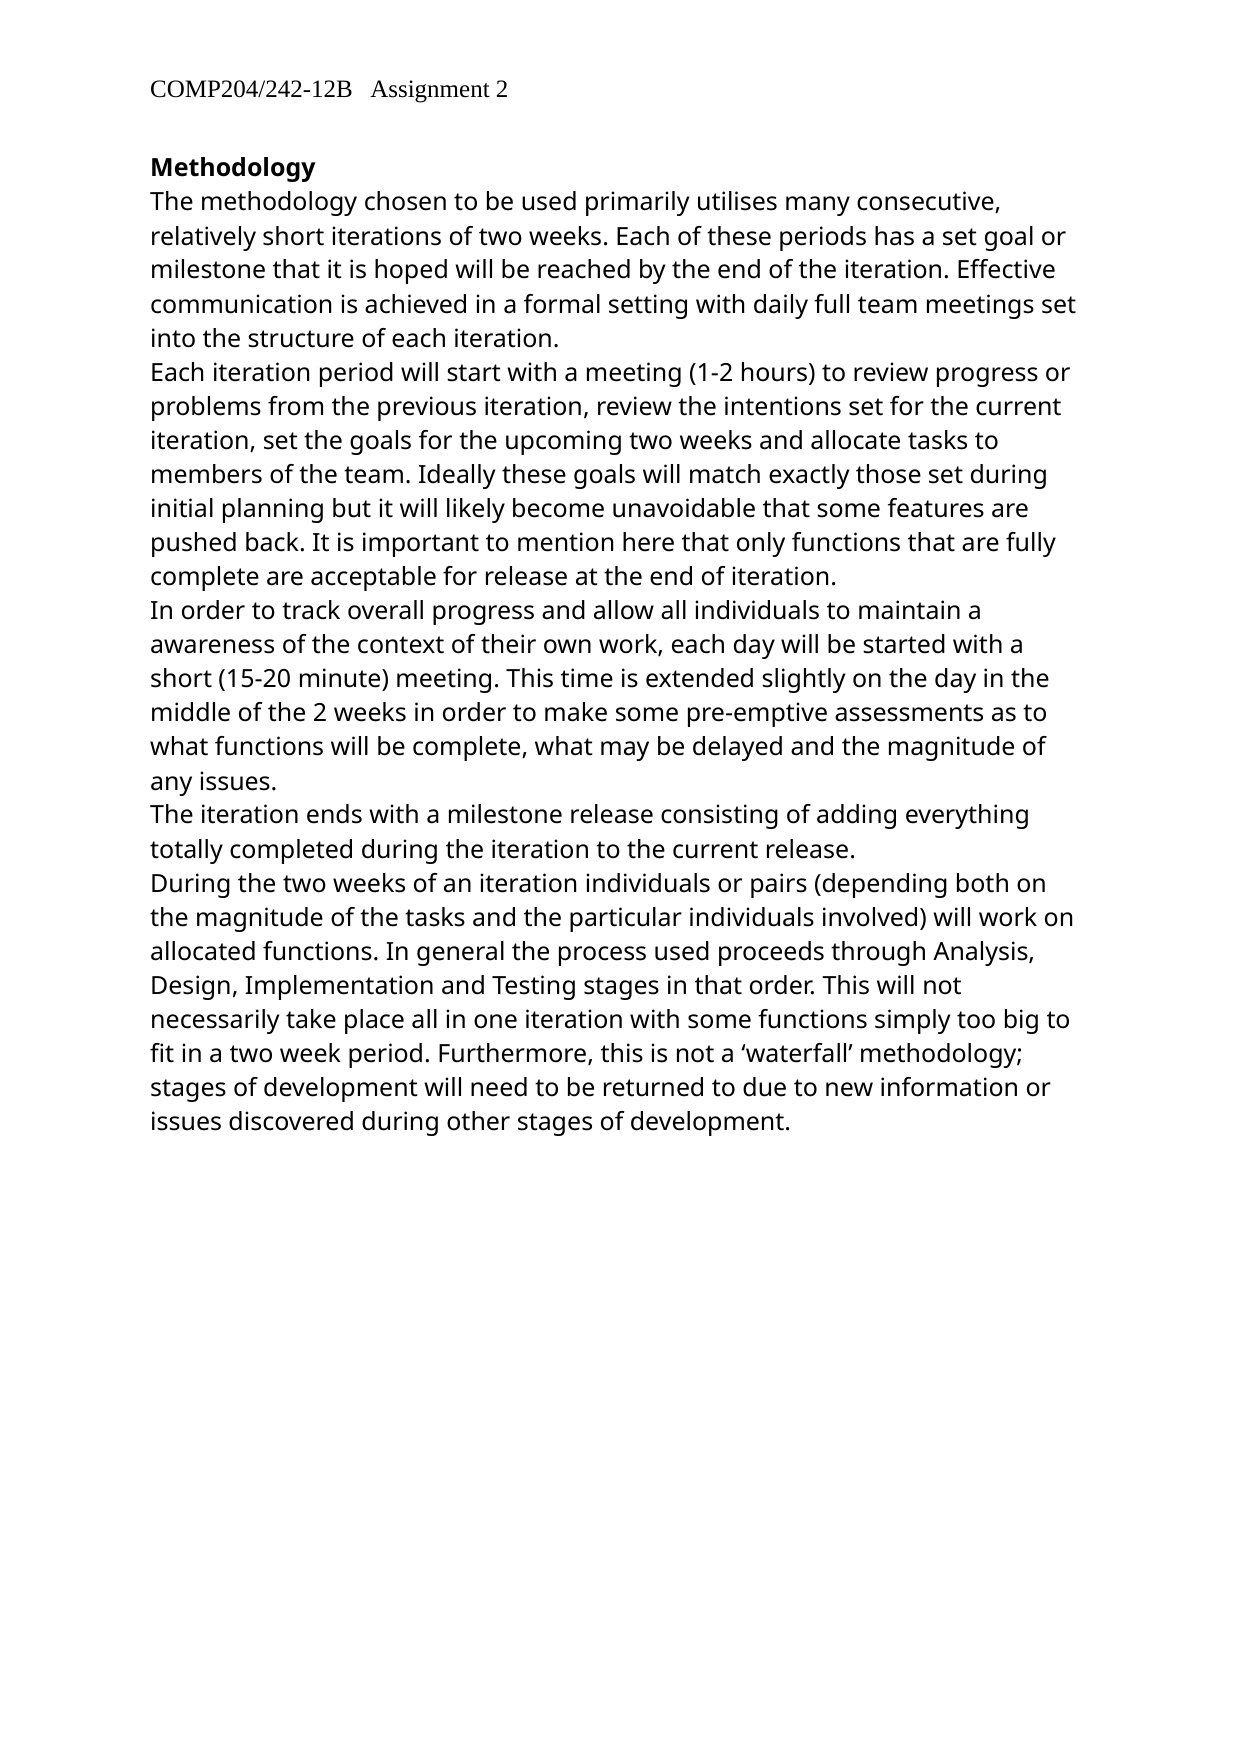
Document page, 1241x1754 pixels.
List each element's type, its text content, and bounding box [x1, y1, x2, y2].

text Each iteration period will start with a meeting (1-2 hours) to review progress or problems from the previous iteration, review the intentions set for the current iteration, set the goals for the upcoming two weeks and allocate tasks to members of the team. Ideally these goals will match exactly those set during initial planning but it will likely become unavoidable that some features are pushed back. It is important to mention here that only functions that are fully complete are acceptable for release at the end of iteration. [150, 354, 1090, 593]
text The iteration ends with a milestone release consisting of adding everything totally completed during the iteration to the current release. [150, 797, 1090, 865]
text Methodology [150, 150, 1090, 184]
text The methodology chosen to be used primarily utilises many consecutive, relatively short iterations of two weeks. Each of these periods has a set goal or milestone that it is hoped will be reached by the end of the iteration. Effective communication is achieved in a formal setting with daily full team meetings set into the structure of each iteration. [150, 184, 1090, 354]
text During the two weeks of an iteration individuals or pairs (depending both on the magnitude of the tasks and the particular individuals involved) will work on allocated functions. In general the process used proceeds through Analysis, Design, Implementation and Testing stages in that order. This will not necessarily take place all in one iteration with some functions simply too big to fit in a two week period. Furthermore, this is not a ‘waterfall’ methodology; stages of development will need to be returned to due to new information or issues discovered during other stages of development. [150, 865, 1090, 1138]
text In order to track overall progress and allow all individuals to maintain a awareness of the context of their own work, each day will be started with a short (15-20 minute) meeting. This time is extended slightly on the day in the middle of the 2 weeks in order to make some pre-emptive assessments as to what functions will be complete, what may be delayed and the magnitude of any issues. [150, 593, 1090, 797]
